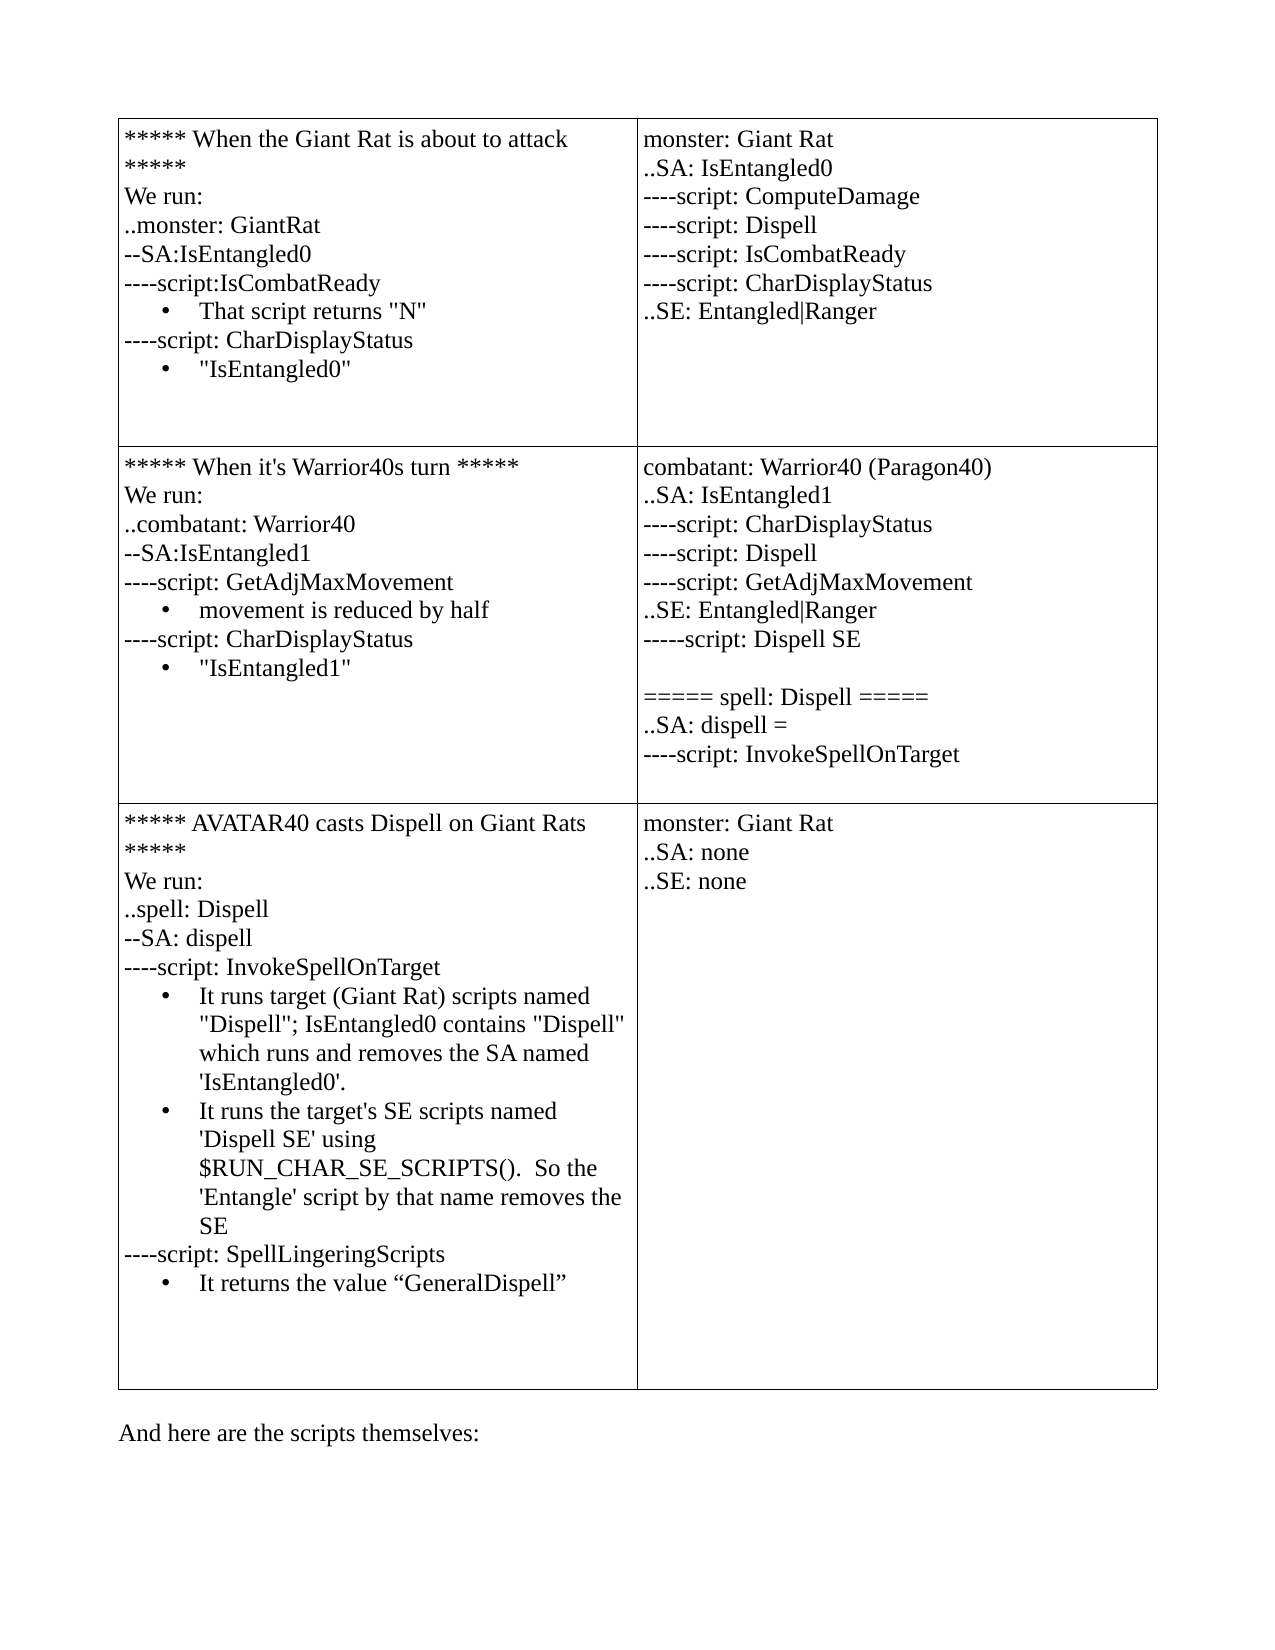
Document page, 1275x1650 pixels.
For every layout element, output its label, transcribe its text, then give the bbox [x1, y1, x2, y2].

table_cell ***** When the Giant Rat is about to attack ***** We run: ..monster: GiantRat --SA:IsEntangled0 ----script:IsCombatReady That script returns "N" ----script: CharDisplayStatus "IsEntangled0" [119, 119, 637, 446]
table_cell combatant: Warrior40 (Paragon40) ..SA: IsEntangled1 ----script: CharDisplayStatus ----script: Dispell ----script: GetAdjMaxMovement ..SE: Entangled|Ranger -----script: Dispell SE ===== spell: Dispell ===== ..SA: dispell = ----script: InvokeSpellOnTarget [638, 447, 1157, 802]
table_cell monster: Giant Rat ..SA: IsEntangled0 ----script: ComputeDamage ----script: Dispell ----script: IsCombatReady ----script: CharDisplayStatus ..SE: Entangled|Ranger [638, 119, 1157, 446]
table_cell ***** AVATAR40 casts Dispell on Giant Rats ***** We run: ..spell: Dispell --SA: dispell ----script: InvokeSpellOnTarget It runs target (Giant Rat) scripts named "Dispell"; IsEntangled0 contains "Dispell" which runs and removes the SA named 'IsEntangled0'. It runs the target's SE scripts named 'Dispell SE' using $RUN_CHAR_SE_SCRIPTS(). So the 'Entangle' script by that name removes the SE ----script: SpellLingeringScripts It returns the value “GeneralDispell” [119, 804, 637, 1389]
table_cell monster: Giant Rat ..SA: none ..SE: none [638, 804, 1157, 1389]
table_cell ***** When it's Warrior40s turn ***** We run: ..combatant: Warrior40 --SA:IsEntangled1 ----script: GetAdjMaxMovement movement is reduced by half ----script: CharDisplayStatus "IsEntangled1" [119, 447, 637, 802]
text And here are the scripts themselves: [118, 1418, 1157, 1447]
